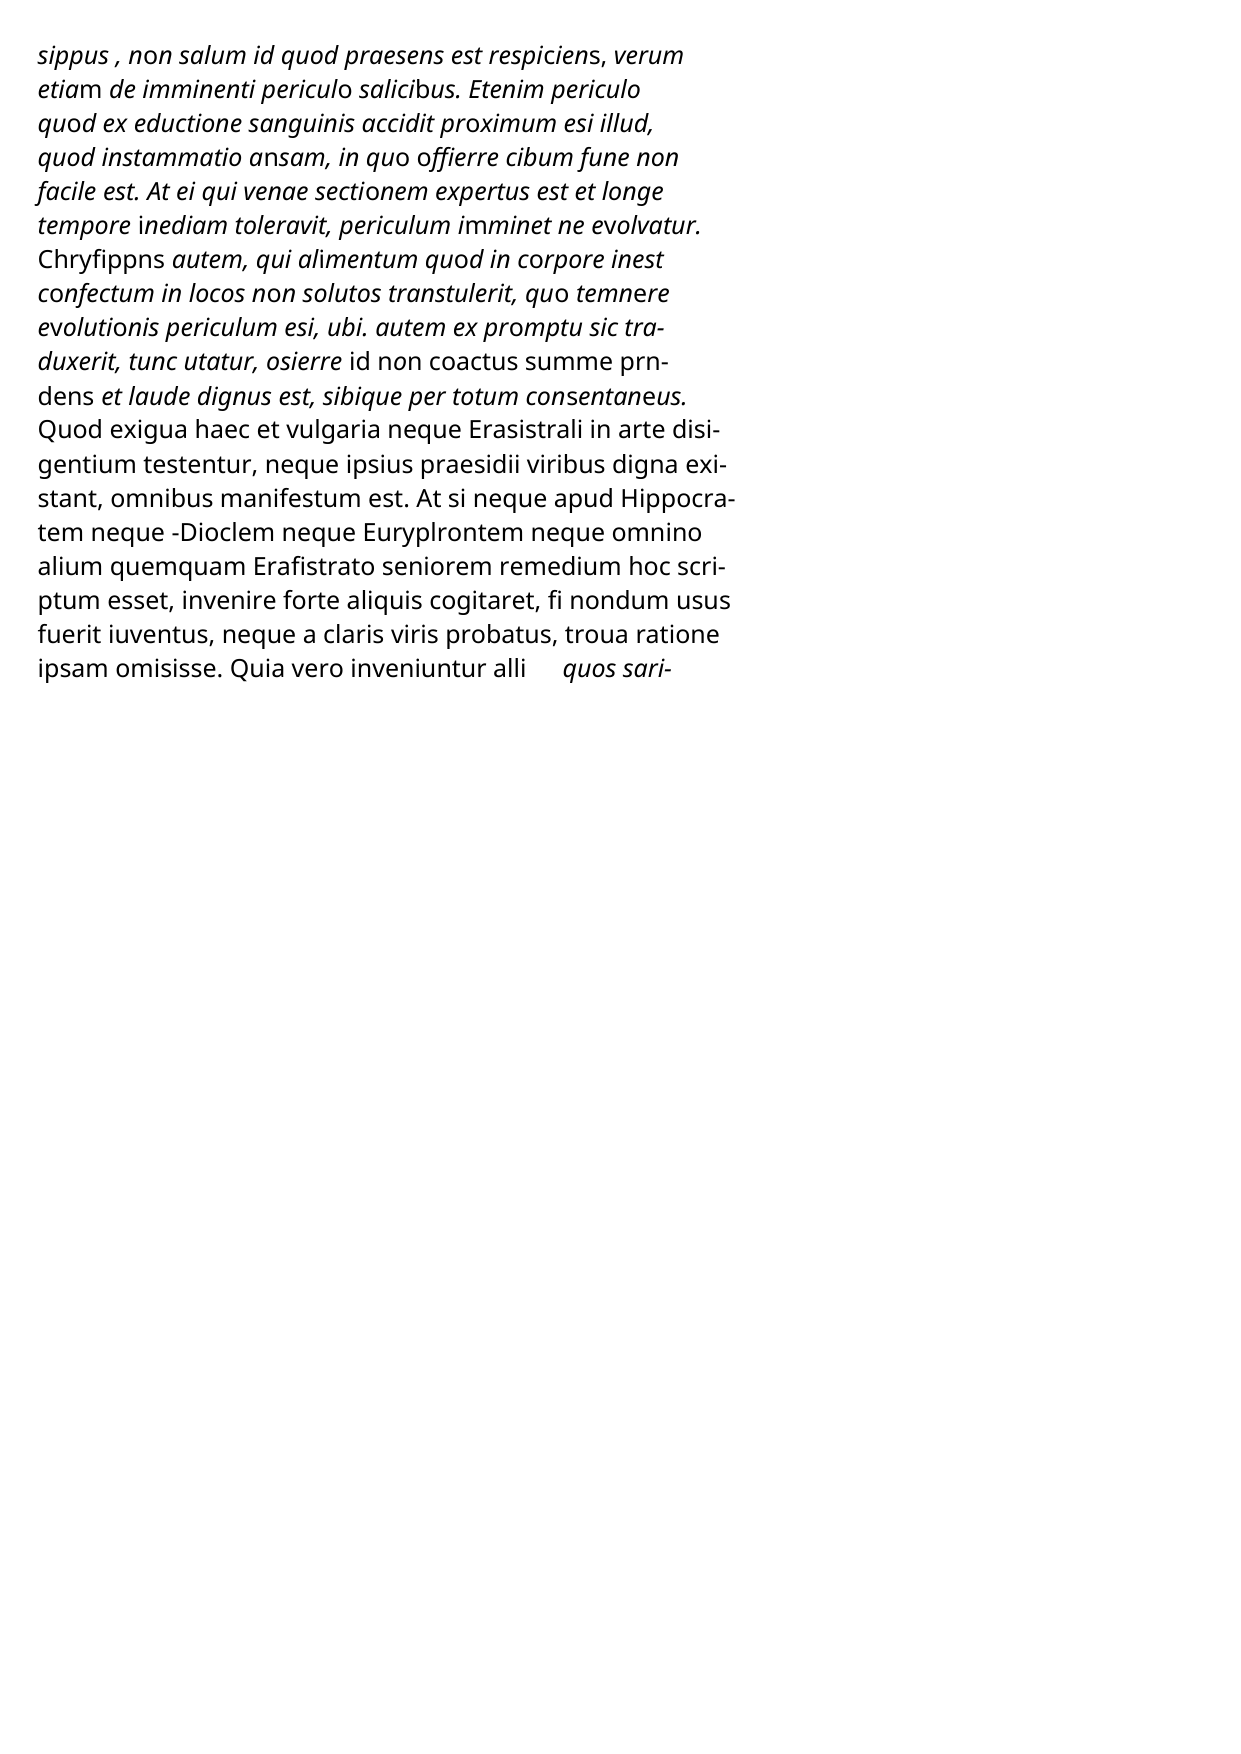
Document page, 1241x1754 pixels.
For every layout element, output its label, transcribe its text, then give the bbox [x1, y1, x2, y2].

text sippus , non salum id quod praesens est respiciens, verum etiam de imminenti periculo salicibus. Etenim periculo quod ex eductione sanguinis accidit proximum esi illud, quod instammatio ansam, in quo offierre cibum fune non facile est. At ei qui venae sectionem expertus est et longe tempore inediam toleravit, periculum imminet ne evolvatur. Chryfippns autem, qui alimentum quod in corpore inest confectum in locos non solutos transtulerit, quo temnere evolutionis periculum esi, ubi. autem ex promptu sic tra- duxerit, tunc utatur, osierre id non coactus summe prn- dens et laude dignus est, sibique per totum consentaneus. Quod exigua haec et vulgaria neque Erasistrali in arte disi- gentium testentur, neque ipsius praesidii viribus digna exi- stant, omnibus manifestum est. At si neque apud Hippocra- tem neque -Dioclem neque Euryplrontem neque omnino alium quemquam Erafistrato seniorem remedium hoc scri- ptum esset, invenire forte aliquis cogitaret, fi nondum usus fuerit iuventus, neque a claris viris probatus, troua ratione ipsam omisisse. Quia vero inveniuntur alli quos sari- [37, 37, 1203, 685]
